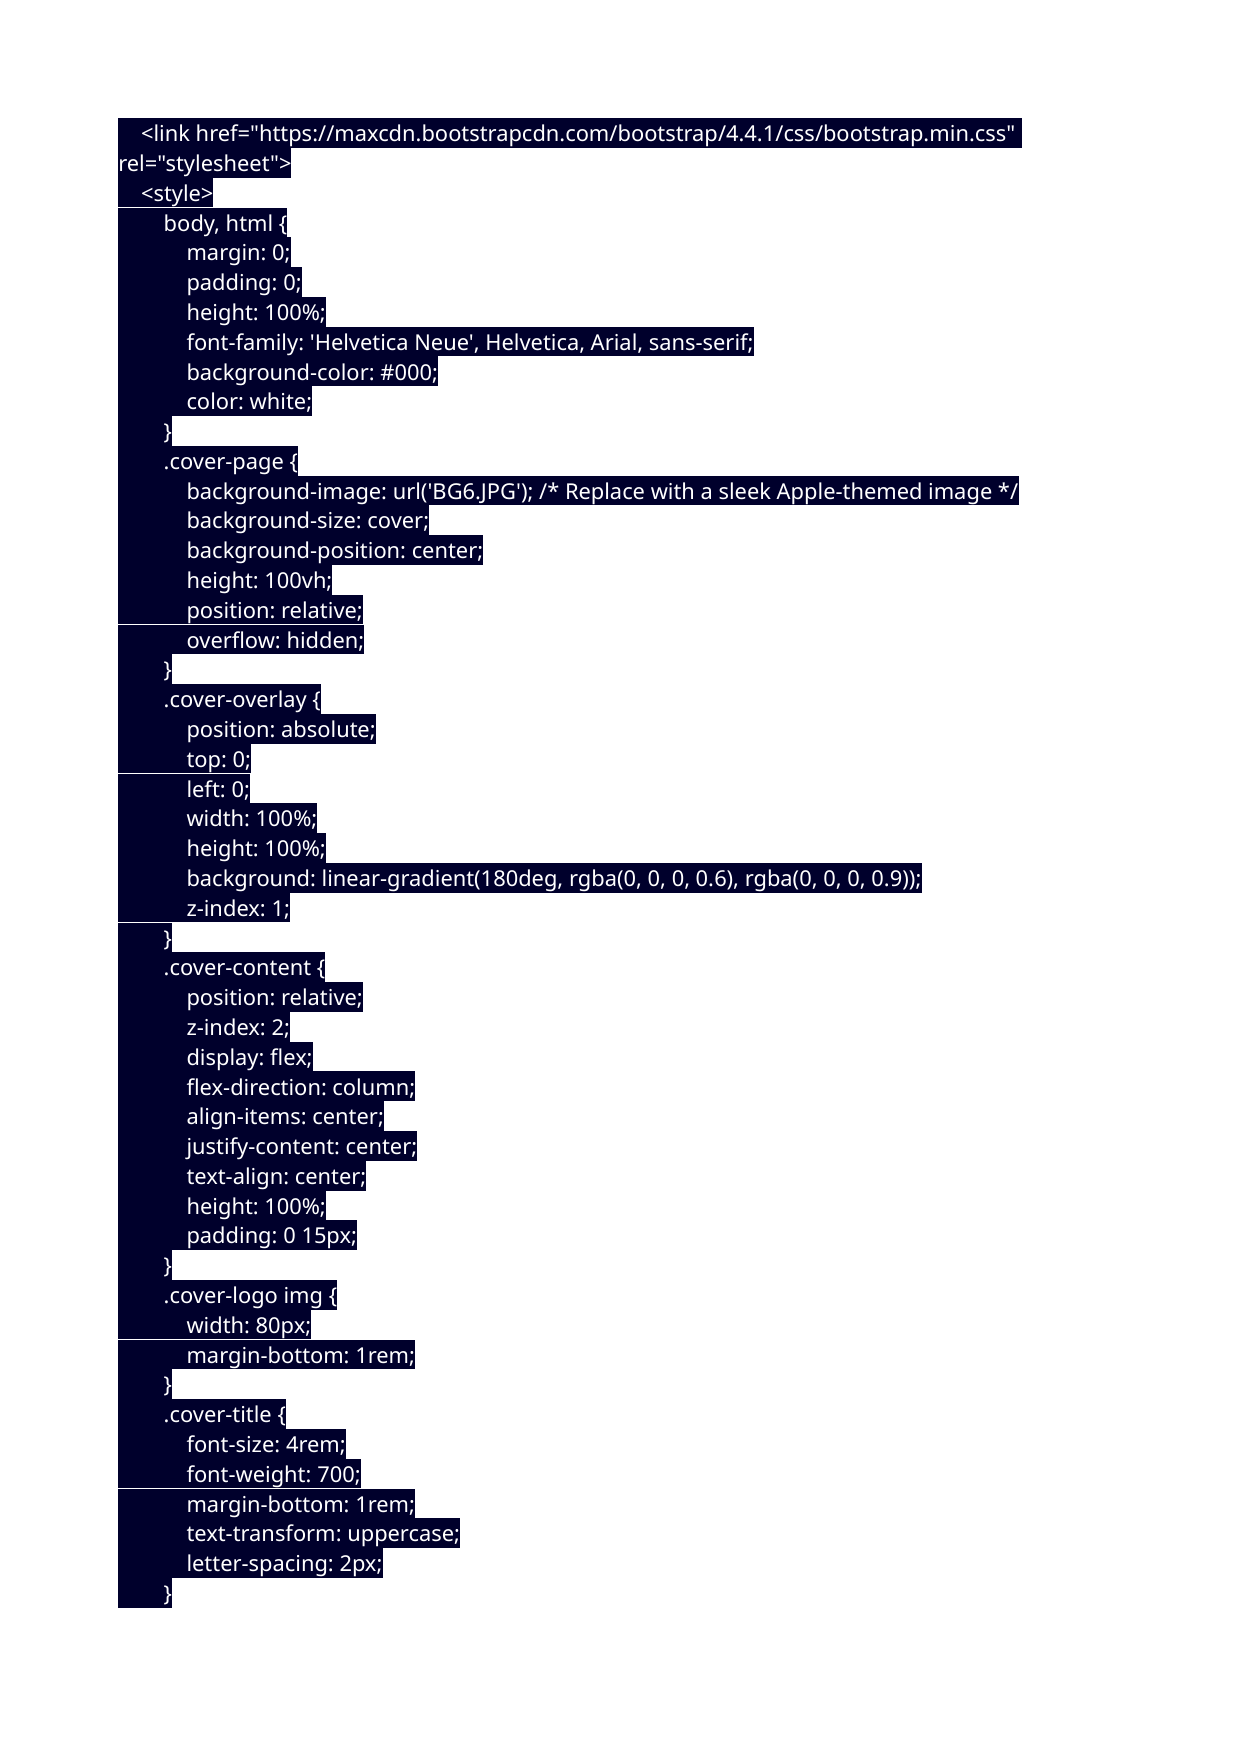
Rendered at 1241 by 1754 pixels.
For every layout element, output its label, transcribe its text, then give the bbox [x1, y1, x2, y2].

text margin: 0; [118, 237, 1122, 267]
text .cover-title { [118, 1399, 1122, 1429]
text margin-bottom: 1rem; [118, 1488, 1122, 1518]
text font-weight: 700; [118, 1459, 1122, 1488]
text z-index: 1; [118, 893, 1122, 922]
text } [118, 1369, 1122, 1399]
text flex-direction: column; [118, 1071, 1122, 1101]
text letter-spacing: 2px; [118, 1548, 1122, 1578]
text } [118, 416, 1122, 446]
text } [118, 1578, 1122, 1608]
text } [118, 922, 1122, 952]
text } [118, 654, 1122, 684]
text .cover-logo img { [118, 1280, 1122, 1310]
text <link href="https://maxcdn.bootstrapcdn.com/bootstrap/4.4.1/css/bootstrap.min.css" rel="stylesheet"> [118, 118, 1122, 178]
text z-index: 2; [118, 1012, 1122, 1042]
text padding: 0 15px; [118, 1220, 1122, 1250]
text .cover-content { [118, 952, 1122, 982]
text background-color: #000; [118, 356, 1122, 386]
text font-size: 4rem; [118, 1429, 1122, 1459]
text padding: 0; [118, 267, 1122, 297]
text body, html { [118, 207, 1122, 237]
text height: 100%; [118, 833, 1122, 863]
text height: 100vh; [118, 565, 1122, 595]
text width: 100%; [118, 803, 1122, 833]
text text-align: center; [118, 1161, 1122, 1191]
text position: relative; [118, 595, 1122, 624]
text justify-content: center; [118, 1131, 1122, 1161]
text width: 80px; [118, 1310, 1122, 1339]
text .cover-overlay { [118, 684, 1122, 714]
text background-size: cover; [118, 505, 1122, 535]
text font-family: 'Helvetica Neue', Helvetica, Arial, sans-serif; [118, 327, 1122, 356]
text <style> [118, 178, 1122, 207]
text left: 0; [118, 773, 1122, 803]
text height: 100%; [118, 1191, 1122, 1220]
text overflow: hidden; [118, 624, 1122, 654]
text margin-bottom: 1rem; [118, 1339, 1122, 1369]
text background-position: center; [118, 535, 1122, 565]
text background-image: url('BG6.JPG'); /* Replace with a sleek Apple-themed image */ [118, 476, 1122, 505]
text top: 0; [118, 744, 1122, 773]
text align-items: center; [118, 1101, 1122, 1131]
text color: white; [118, 386, 1122, 416]
text position: relative; [118, 982, 1122, 1012]
text height: 100%; [118, 297, 1122, 327]
text .cover-page { [118, 446, 1122, 476]
text position: absolute; [118, 714, 1122, 744]
text } [118, 1250, 1122, 1280]
text display: flex; [118, 1042, 1122, 1071]
text background: linear-gradient(180deg, rgba(0, 0, 0, 0.6), rgba(0, 0, 0, 0.9)); [118, 863, 1122, 893]
text text-transform: uppercase; [118, 1518, 1122, 1548]
